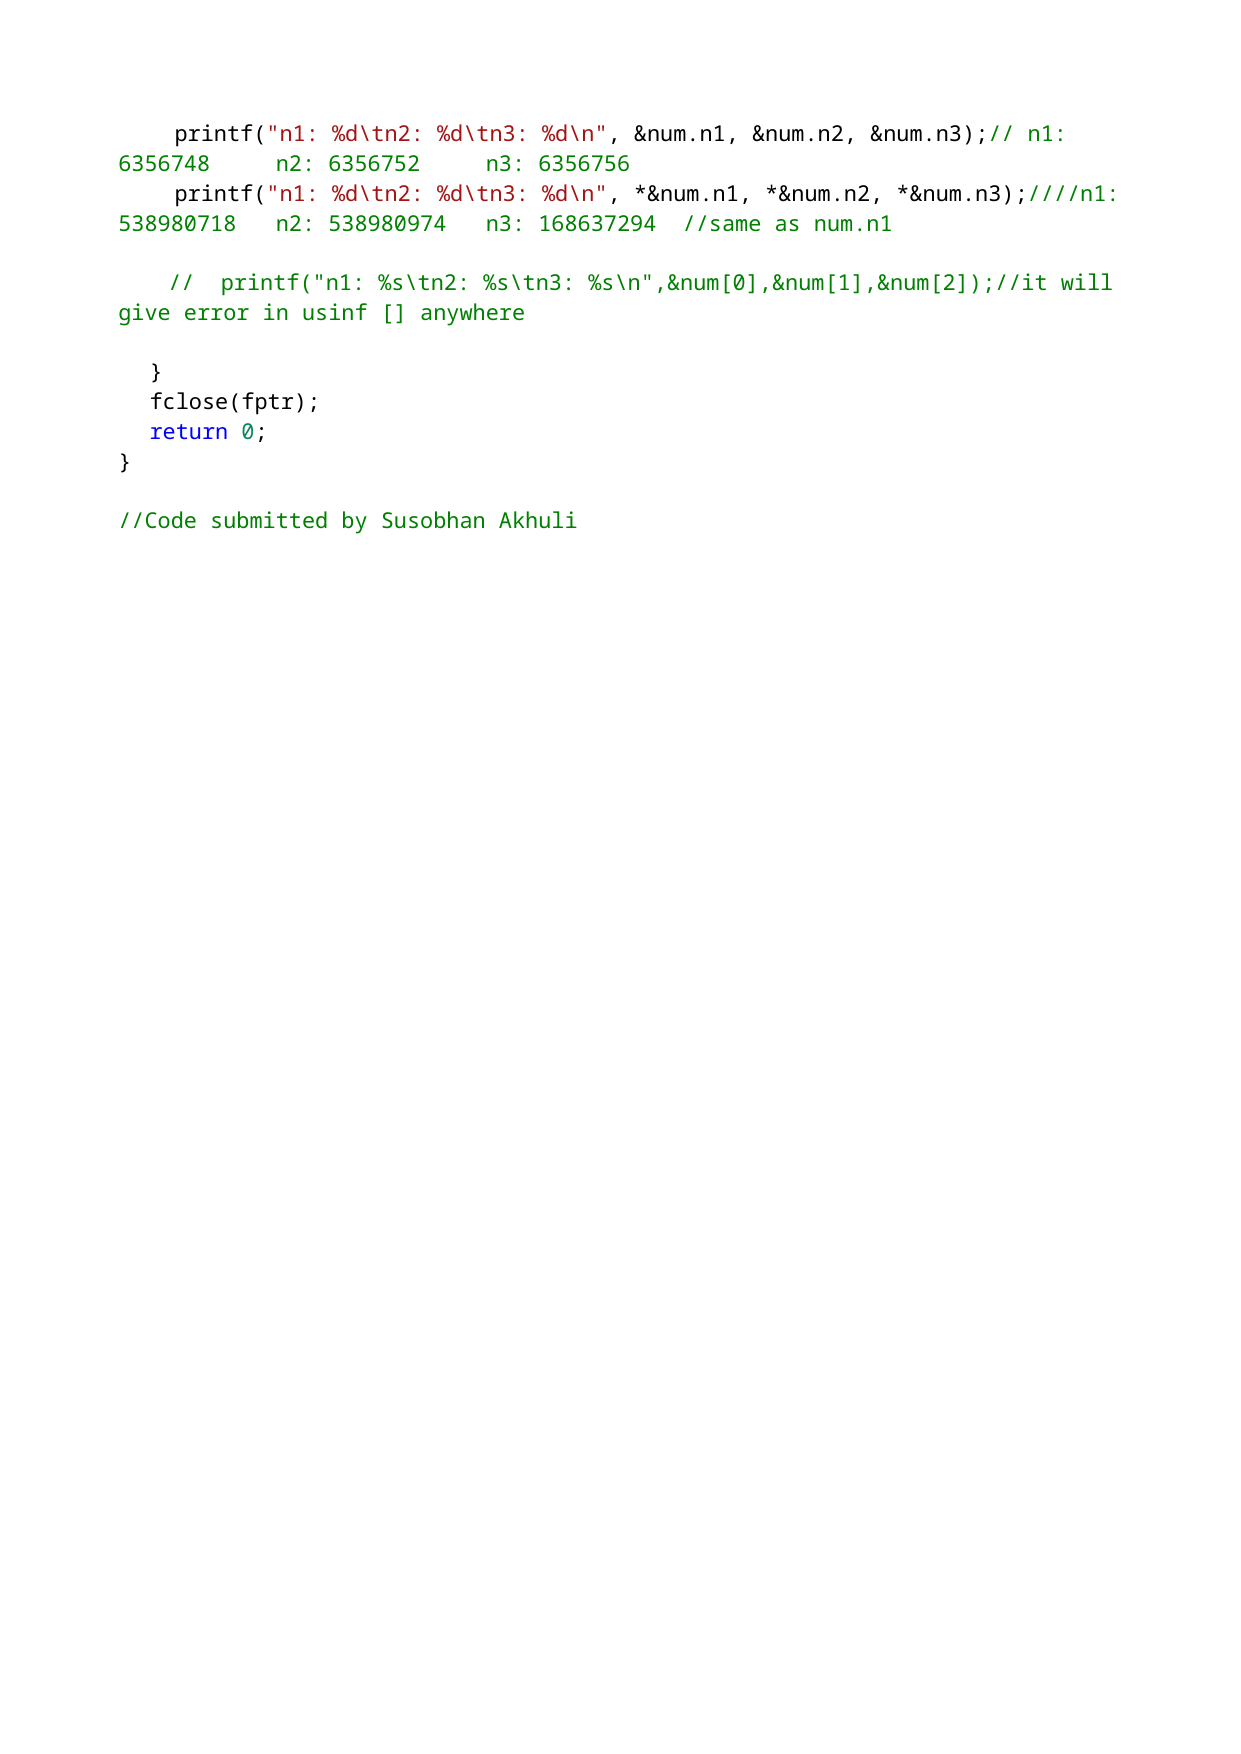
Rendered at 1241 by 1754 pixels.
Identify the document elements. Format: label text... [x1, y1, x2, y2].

text return 0; [118, 416, 1122, 446]
text fclose(fptr); [118, 386, 1122, 416]
text //Code submitted by Susobhan Akhuli [118, 505, 1122, 535]
text printf("n1: %d\tn2: %d\tn3: %d\n", &num.n1, &num.n2, &num.n3);// n1: 6356748 n2: 6356752 n3: 6356756 [118, 118, 1122, 178]
text // printf("n1: %s\tn2: %s\tn3: %s\n",&num[0],&num[1],&num[2]);//it will give error in usinf [] anywhere [118, 267, 1122, 327]
text } [118, 446, 1122, 475]
text printf("n1: %d\tn2: %d\tn3: %d\n", *&num.n1, *&num.n2, *&num.n3);////n1: 538980718 n2: 538980974 n3: 168637294 //same as num.n1 [118, 178, 1122, 237]
text } [118, 356, 1122, 386]
